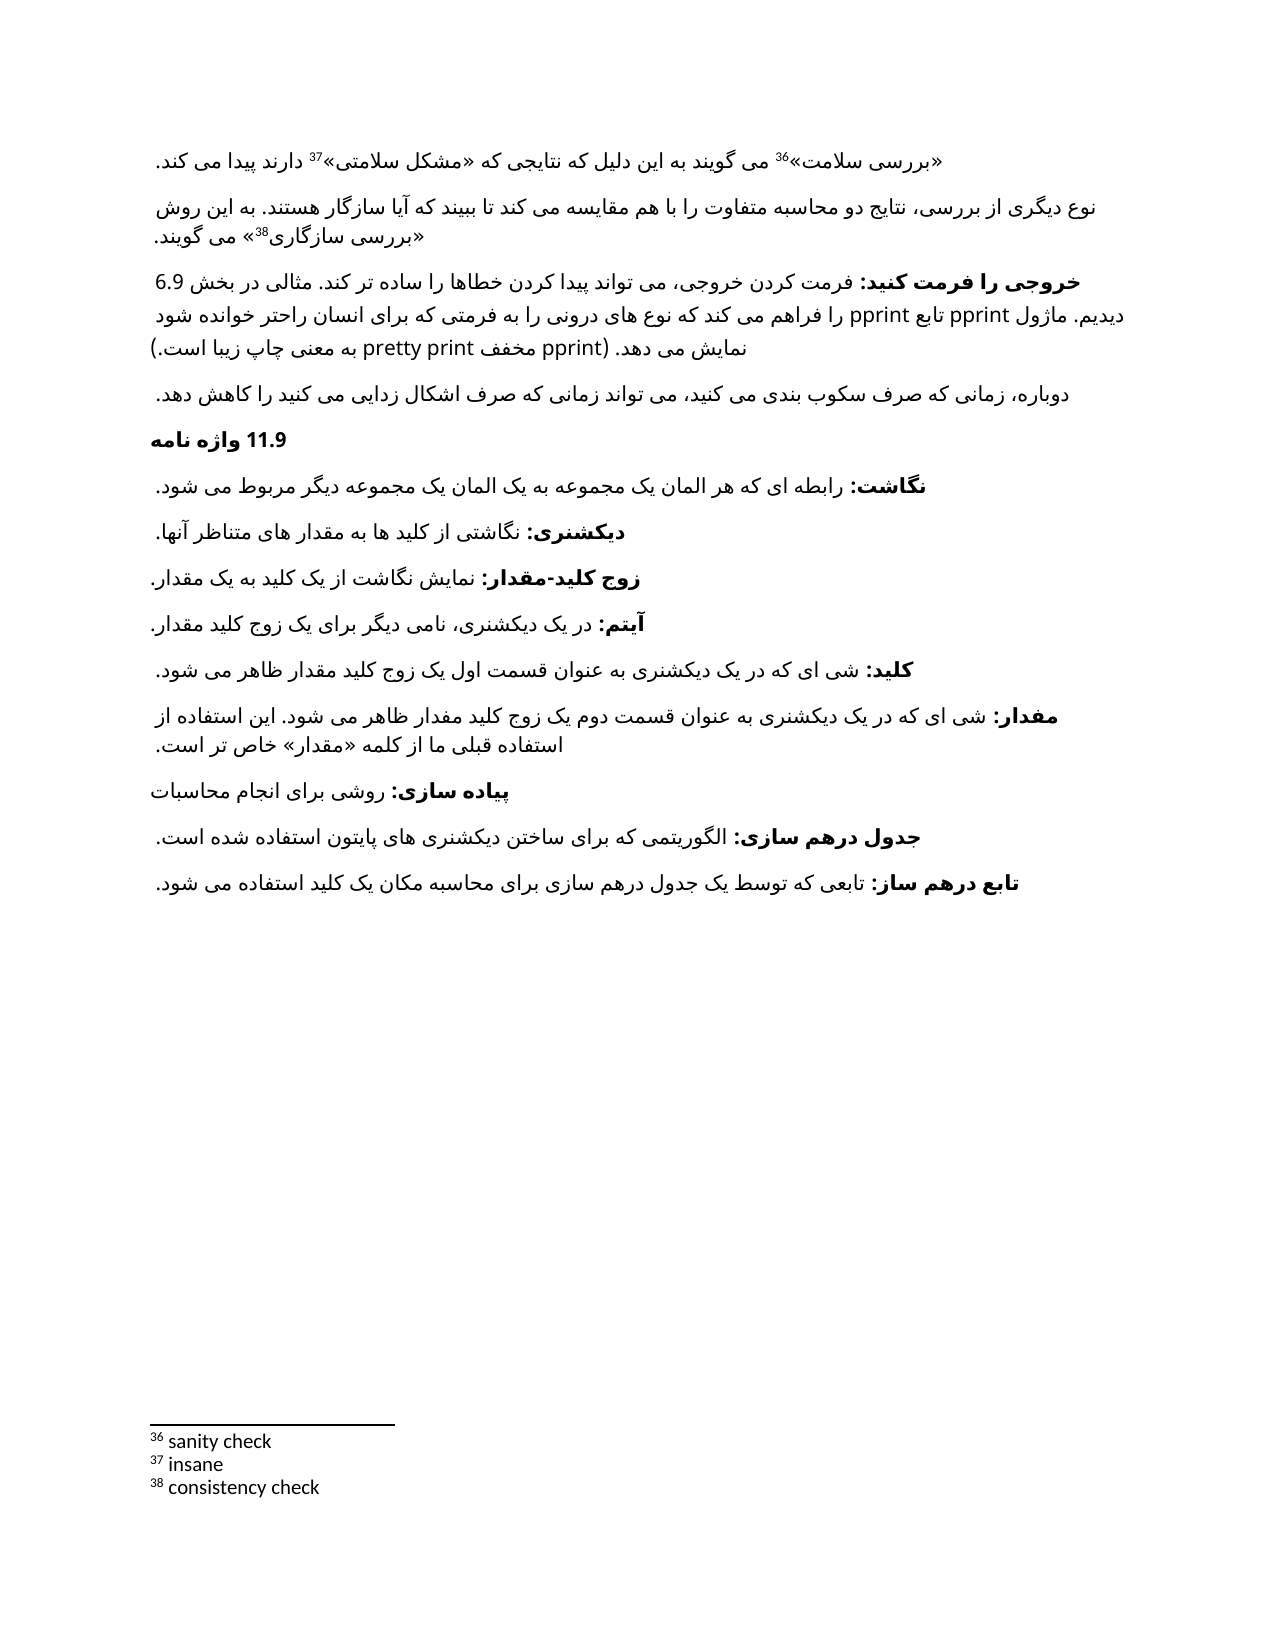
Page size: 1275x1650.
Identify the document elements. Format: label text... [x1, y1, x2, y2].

text consistency check [150, 1477, 1125, 1500]
text پیاده سازی: روشی برای انجام محاسبات [150, 780, 1125, 807]
text «بررسی سلامت» می گویند به این دلیل که نتایجی که «مشکل سلامتی» دارند پیدا می کند. [150, 150, 1125, 177]
text تابع درهم ساز: تابعی که توسط یک جدول درهم سازی برای محاسبه مکان یک کلید استفاده می شود. [150, 872, 1125, 899]
text خروجی را فرمت کنید: فرمت کردن خروجی، می تواند پیدا کردن خطاها را ساده تر کند. مثالی در بخش 6.9 دیدیم. ماژول pprint تابع pprint را فراهم می کند که نوع های درونی را به فرمتی که برای انسان راحتر خوانده شود نمایش می دهد. (pprint مخفف pretty print به معنی چاپ زیبا است.) [150, 271, 1125, 364]
text sanity check [150, 1431, 1125, 1454]
text جدول درهم سازی: الگوریتمی که برای ساختن دیکشنری های پایتون استفاده شده است. [150, 826, 1125, 853]
text insane [150, 1454, 1125, 1477]
text نوع دیگری از بررسی، نتایج دو محاسبه متفاوت را با هم مقایسه می کند تا ببیند که آیا سازگار هستند. به این روش «بررسی سازگاری» می گویند. [150, 196, 1125, 252]
text کلید: شی ای که در یک دیکشنری به عنوان قسمت اول یک زوج کلید مقدار ظاهر می شود. [150, 659, 1125, 686]
text مفدار: شی ای که در یک دیکشنری به عنوان قسمت دوم یک زوج کلید مفدار ظاهر می شود. این استفاده از استفاده قبلی ما از کلمه «مقدار» خاص تر است. [150, 705, 1125, 761]
text آیتم: در یک دیکشنری، نامی دیگر برای یک زوج کلید مقدار. [150, 613, 1125, 640]
text دوباره، زمانی که صرف سکوب بندی می کنید، می تواند زمانی که صرف اشکال زدایی می کنید را کاهش دهد. [150, 383, 1125, 410]
text دیکشنری: نگاشتی از کلید ها به مقدار های متناظر آنها. [150, 521, 1125, 548]
text زوج کلید-مقدار: نمایش نگاشت از یک کلید به یک مقدار. [150, 567, 1125, 594]
text نگاشت: رابطه ای که هر المان یک مجموعه به یک المان یک مجموعه دیگر مربوط می شود. [150, 475, 1125, 502]
text 11.9 واژه نامه [150, 429, 1125, 456]
